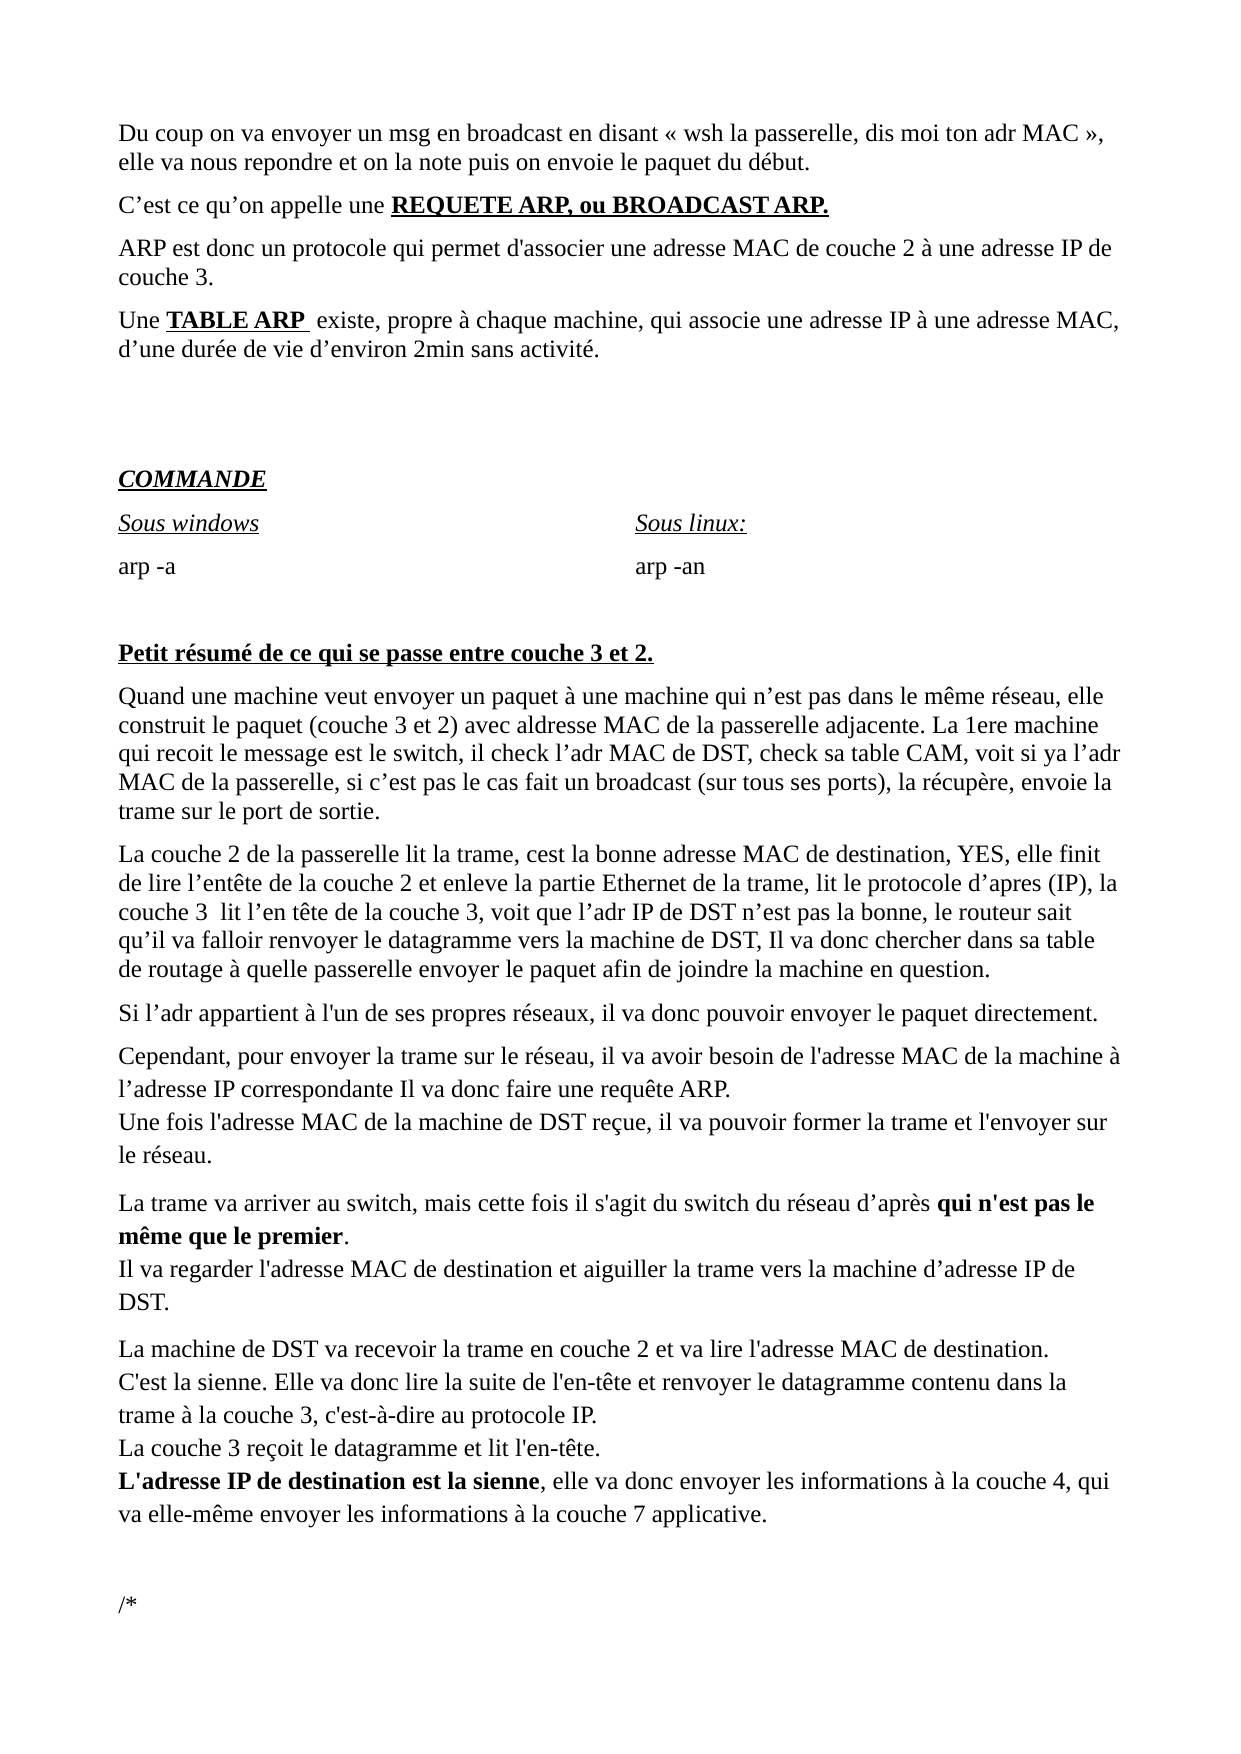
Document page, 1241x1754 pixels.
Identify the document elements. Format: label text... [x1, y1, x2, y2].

text ARP est donc un protocole qui permet d'associer une adresse MAC de couche 2 à une adresse IP de couche 3. [118, 233, 1122, 291]
text La machine de DST va recevoir la trame en couche 2 et va lire l'adresse MAC de destination. C'est la sienne. Elle va donc lire la suite de l'en-tête et renvoyer le datagramme contenu dans la trame à la couche 3, c'est-à-dire au protocole IP. La couche 3 reçoit le datagramme et lit l'en-tête. L'adresse IP de destination est la sienne, elle va donc envoyer les informations à la couche 4, qui va elle-même envoyer les informations à la couche 7 applicative. [118, 1334, 1122, 1528]
text /* [118, 1590, 1122, 1619]
text arp -a arp -an [118, 551, 1122, 580]
text Du coup on va envoyer un msg en broadcast en disant « wsh la passerelle, dis moi ton adr MAC », elle va nous repondre et on la note puis on envoie le paquet du début. [118, 118, 1122, 176]
text La trame va arriver au switch, mais cette fois il s'agit du switch du réseau d’après qui n'est pas le même que le premier. Il va regarder l'adresse MAC de destination et aiguiller la trame vers la machine d’adresse IP de DST. [118, 1188, 1122, 1316]
text Cependant, pour envoyer la trame sur le réseau, il va avoir besoin de l'adresse MAC de la machine à l’adresse IP correspondante Il va donc faire une requête ARP. Une fois l'adresse MAC de la machine de DST reçue, il va pouvoir former la trame et l'envoyer sur le réseau. [118, 1041, 1122, 1169]
text Petit résumé de ce qui se passe entre couche 3 et 2. [118, 638, 1122, 666]
text C’est ce qu’on appelle une REQUETE ARP, ou BROADCAST ARP. [118, 190, 1122, 219]
text Quand une machine veut envoyer un paquet à une machine qui n’est pas dans le même réseau, elle construit le paquet (couche 3 et 2) avec aldresse MAC de la passerelle adjacente. La 1ere machine qui recoit le message est le switch, il check l’adr MAC de DST, check sa table CAM, voit si ya l’adr MAC de la passerelle, si c’est pas le cas fait un broadcast (sur tous ses ports), la récupère, envoie la trame sur le port de sortie. [118, 681, 1122, 825]
text La couche 2 de la passerelle lit la trame, cest la bonne adresse MAC de destination, YES, elle finit de lire l’entête de la couche 2 et enleve la partie Ethernet de la trame, lit le protocole d’apres (IP), la couche 3 lit l’en tête de la couche 3, voit que l’adr IP de DST n’est pas la bonne, le routeur sait qu’il va falloir renvoyer le datagramme vers la machine de DST, Il va donc chercher dans sa table de routage à quelle passerelle envoyer le paquet afin de joindre la machine en question. [118, 839, 1122, 983]
text Si l’adr appartient à l'un de ses propres réseaux, il va donc pouvoir envoyer le paquet directement. [118, 998, 1122, 1026]
text Une TABLE ARP existe, propre à chaque machine, qui associe une adresse IP à une adresse MAC, d’une durée de vie d’environ 2min sans activité. [118, 306, 1122, 363]
text Sous windows Sous linux: [118, 508, 1122, 536]
text COMMANDE [118, 464, 1122, 493]
